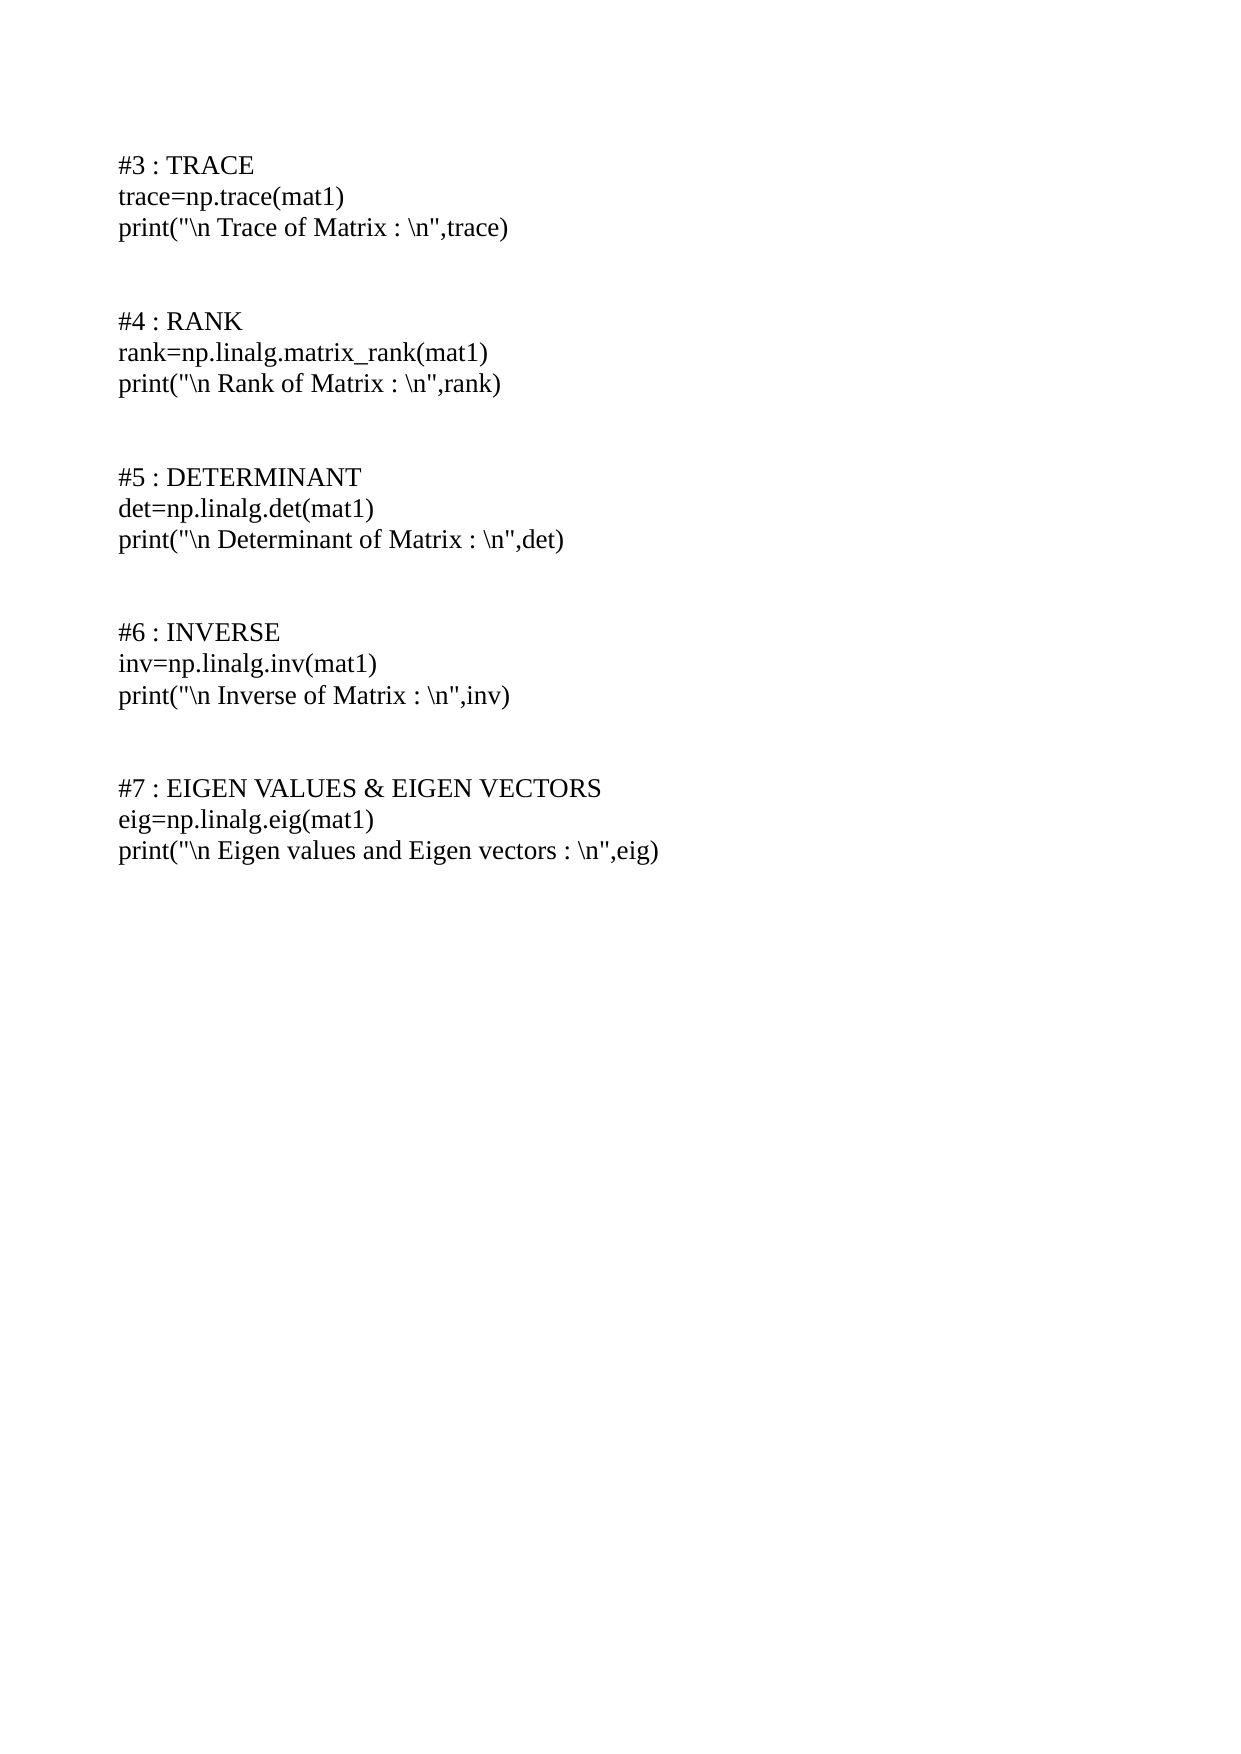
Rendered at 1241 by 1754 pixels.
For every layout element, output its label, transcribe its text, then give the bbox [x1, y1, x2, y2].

text #6 : INVERSE [118, 616, 1122, 648]
text rank=np.linalg.matrix_rank(mat1) [118, 336, 1122, 367]
text print("\n Inverse of Matrix : \n",inv) [118, 679, 1122, 710]
text eig=np.linalg.eig(mat1) [118, 803, 1122, 834]
text print("\n Rank of Matrix : \n",rank) [118, 367, 1122, 398]
text inv=np.linalg.inv(mat1) [118, 648, 1122, 679]
text trace=np.trace(mat1) [118, 180, 1122, 212]
text #4 : RANK [118, 305, 1122, 336]
text #7 : EIGEN VALUES & EIGEN VECTORS [118, 772, 1122, 803]
text #3 : TRACE [118, 149, 1122, 180]
text print("\n Trace of Matrix : \n",trace) [118, 212, 1122, 243]
text #5 : DETERMINANT [118, 461, 1122, 492]
text print("\n Eigen values and Eigen vectors : \n",eig) [118, 834, 1122, 866]
text print("\n Determinant of Matrix : \n",det) [118, 523, 1122, 554]
text det=np.linalg.det(mat1) [118, 492, 1122, 523]
